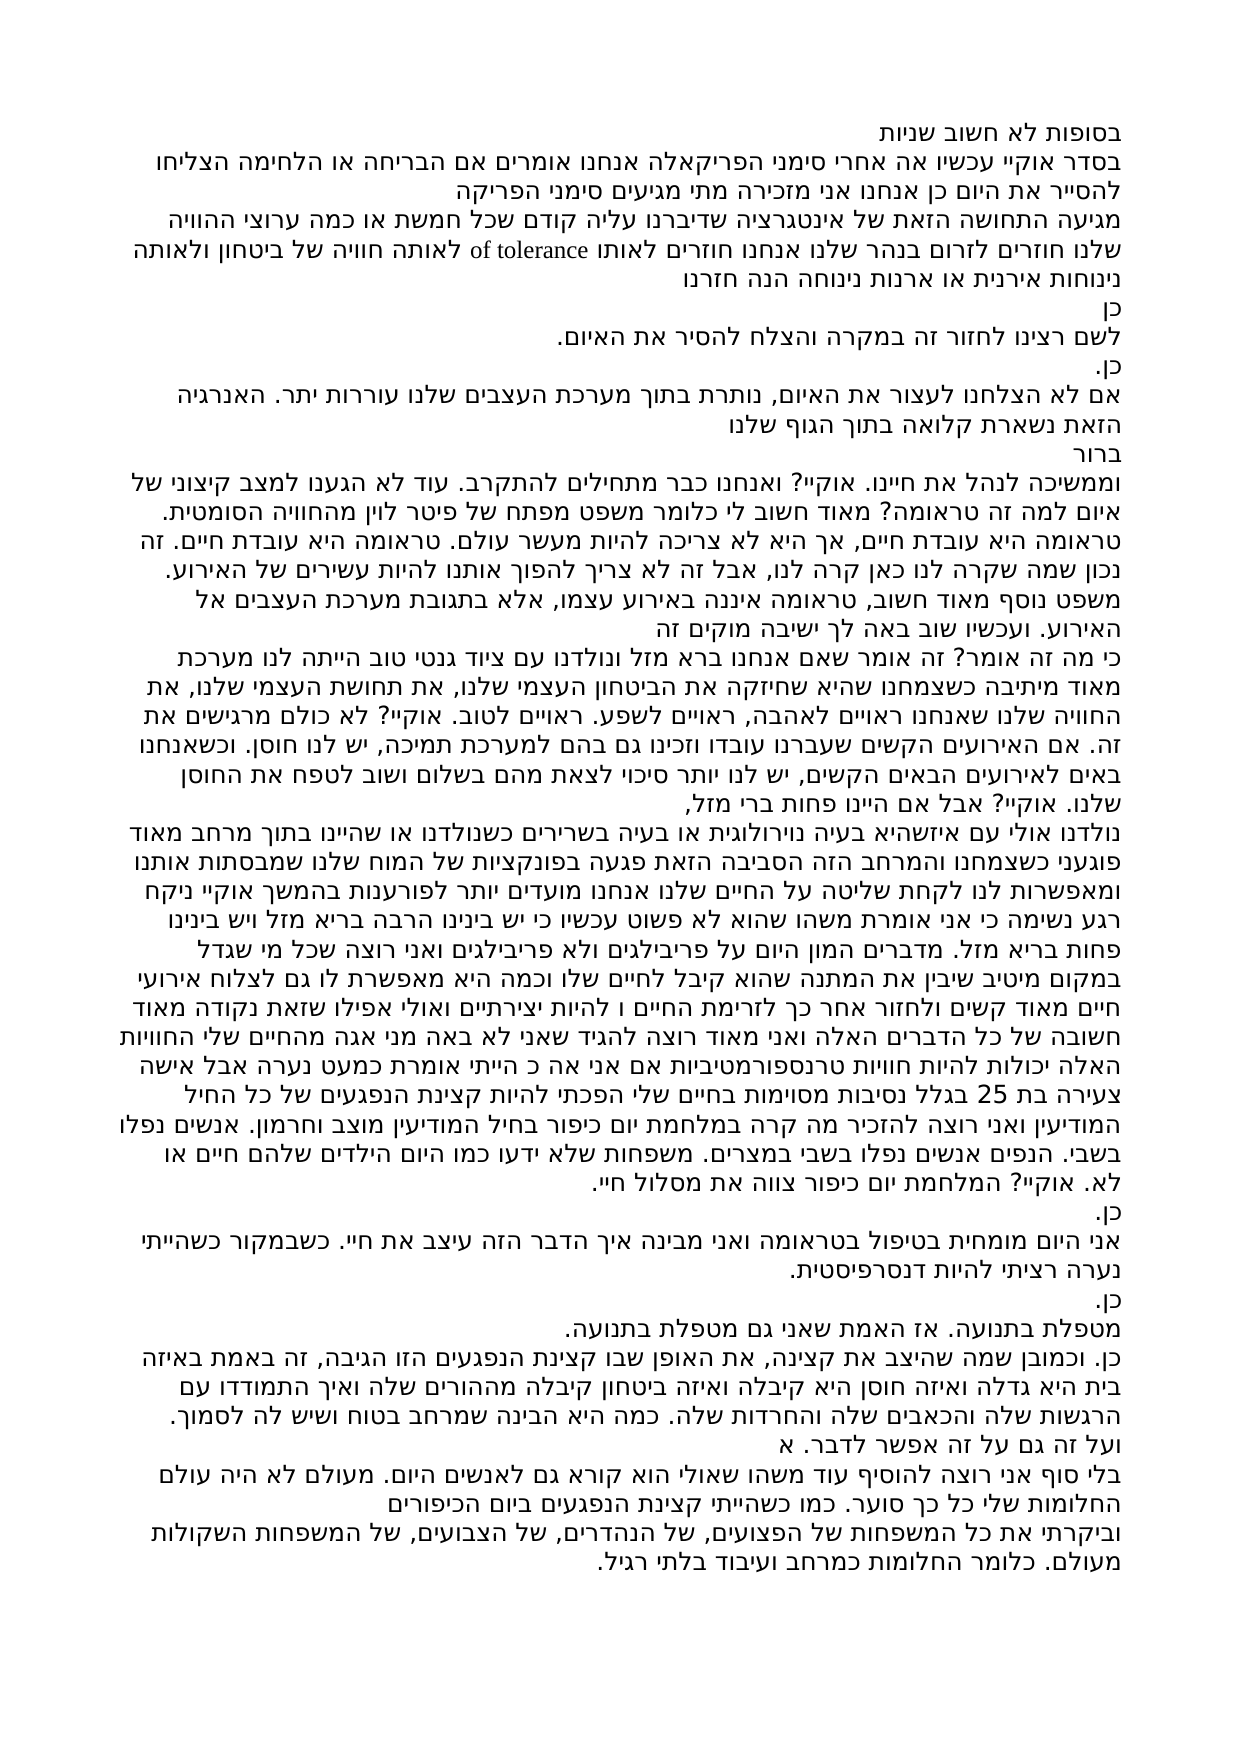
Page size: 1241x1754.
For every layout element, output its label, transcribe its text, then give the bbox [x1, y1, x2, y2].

text וממשיכה לנהל את חיינו. אוקיי? ואנחנו כבר מתחילים להתקרב. עוד לא הגענו למצב קיצוני של איום למה זה טראומה? מאוד חשוב לי כלומר משפט מפתח של פיטר לוין מהחוויה הסומטית. טראומה היא עובדת חיים, אך היא לא צריכה להיות מעשר עולם. טראומה היא עובדת חיים. זה נכון שמה שקרה לנו כאן קרה לנו, אבל זה לא צריך להפוך אותנו להיות עשירים של האירוע. משפט נוסף מאוד חשוב, טראומה איננה באירוע עצמו, אלא בתגובת מערכת העצבים אל האירוע. ועכשיו שוב באה לך ישיבה מוקים זה [118, 468, 1122, 643]
text מגיעה התחושה הזאת של אינטגרציה שדיברנו עליה קודם שכל חמשת או כמה ערוצי ההוויה שלנו חוזרים לזרום בנהר שלנו אנחנו חוזרים לאותו of tolerance לאותה חוויה של ביטחון ולאותה נינוחות אירנית או ארנות נינוחה הנה חזרנו [118, 206, 1122, 293]
text כן. [118, 352, 1122, 381]
text כן. וכמובן שמה שהיצב את קצינה, את האופן שבו קצינת הנפגעים הזו הגיבה, זה באמת באיזה בית היא גדלה ואיזה חוסן היא קיבלה ואיזה ביטחון קיבלה מההורים שלה ואיך התמודדו עם הרגשות שלה והכאבים שלה והחרדות שלה. כמה היא הבינה שמרחב בטוח ושיש לה לסמוך. [118, 1343, 1122, 1431]
text כן. [118, 1285, 1122, 1314]
text כן. [118, 1197, 1122, 1227]
text וביקרתי את כל המשפחות של הפצועים, של הנהדרים, של הצבועים, של המשפחות השקולות מעולם. כלומר החלומות כמרחב ועיבוד בלתי רגיל. [118, 1518, 1122, 1577]
text בלי סוף אני רוצה להוסיף עוד משהו שאולי הוא קורא גם לאנשים היום. מעולם לא היה עולם החלומות שלי כל כך סוער. כמו כשהייתי קצינת הנפגעים ביום הכיפורים [118, 1460, 1122, 1518]
text מטפלת בתנועה. אז האמת שאני גם מטפלת בתנועה. [118, 1314, 1122, 1343]
text ועל זה גם על זה אפשר לדבר. א [118, 1431, 1122, 1460]
text בסדר אוקיי עכשיו אה אחרי סימני הפריקאלה אנחנו אומרים אם הבריחה או הלחימה הצליחו להסייר את היום כן אנחנו אני מזכירה מתי מגיעים סימני הפריקה [118, 147, 1122, 206]
text לשם רצינו לחזור זה במקרה והצלח להסיר את האיום. [118, 322, 1122, 352]
text כן [118, 293, 1122, 322]
text אני היום מומחית בטיפול בטראומה ואני מבינה איך הדבר הזה עיצב את חיי. כשבמקור כשהייתי נערה רציתי להיות דנסרפיסטית. [118, 1227, 1122, 1285]
text אם לא הצלחנו לעצור את האיום, נותרת בתוך מערכת העצבים שלנו עוררות יתר. האנרגיה הזאת נשארת קלואה בתוך הגוף שלנו [118, 381, 1122, 439]
text בסופות לא חשוב שניות [118, 118, 1122, 147]
text נולדנו אולי עם איזשהיא בעיה נוירולוגית או בעיה בשרירים כשנולדנו או שהיינו בתוך מרחב מאוד פוגעני כשצמחנו והמרחב הזה הסביבה הזאת פגעה בפונקציות של המוח שלנו שמבסתות אותנו ומאפשרות לנו לקחת שליטה על החיים שלנו אנחנו מועדים יותר לפורענות בהמשך אוקיי ניקח רגע נשימה כי אני אומרת משהו שהוא לא פשוט עכשיו כי יש בינינו הרבה בריא מזל ויש בינינו פחות בריא מזל. מדברים המון היום על פריבילגים ולא פריבילגים ואני רוצה שכל מי שגדל במקום מיטיב שיבין את המתנה שהוא קיבל לחיים שלו וכמה היא מאפשרת לו גם לצלוח אירועי חיים מאוד קשים ולחזור אחר כך לזרימת החיים ו להיות יצירתיים ואולי אפילו שזאת נקודה מאוד חשובה של כל הדברים האלה ואני מאוד רוצה להגיד שאני לא באה מני אגה מהחיים שלי החוויות האלה יכולות להיות חוויות טרנספורמטיביות אם אני אה כ הייתי אומרת כמעט נערה אבל אישה צעירה בת 25 בגלל נסיבות מסוימות בחיים שלי הפכתי להיות קצינת הנפגעים של כל החיל המודיעין ואני רוצה להזכיר מה קרה במלחמת יום כיפור בחיל המודיעין מוצב וחרמון. אנשים נפלו בשבי. הנפים אנשים נפלו בשבי במצרים. משפחות שלא ידעו כמו היום הילדים שלהם חיים או לא. אוקיי? המלחמת יום כיפור צווה את מסלול חיי. [118, 818, 1122, 1197]
text כי מה זה אומר? זה אומר שאם אנחנו ברא מזל ונולדנו עם ציוד גנטי טוב הייתה לנו מערכת מאוד מיתיבה כשצמחנו שהיא שחיזקה את הביטחון העצמי שלנו, את תחושת העצמי שלנו, את החוויה שלנו שאנחנו ראויים לאהבה, ראויים לשפע. ראויים לטוב. אוקיי? לא כולם מרגישים את זה. אם האירועים הקשים שעברנו עובדו וזכינו גם בהם למערכת תמיכה, יש לנו חוסן. וכשאנחנו באים לאירועים הבאים הקשים, יש לנו יותר סיכוי לצאת מהם בשלום ושוב לטפח את החוסן שלנו. אוקיי? אבל אם היינו פחות ברי מזל, [118, 643, 1122, 818]
text ברור [118, 439, 1122, 468]
